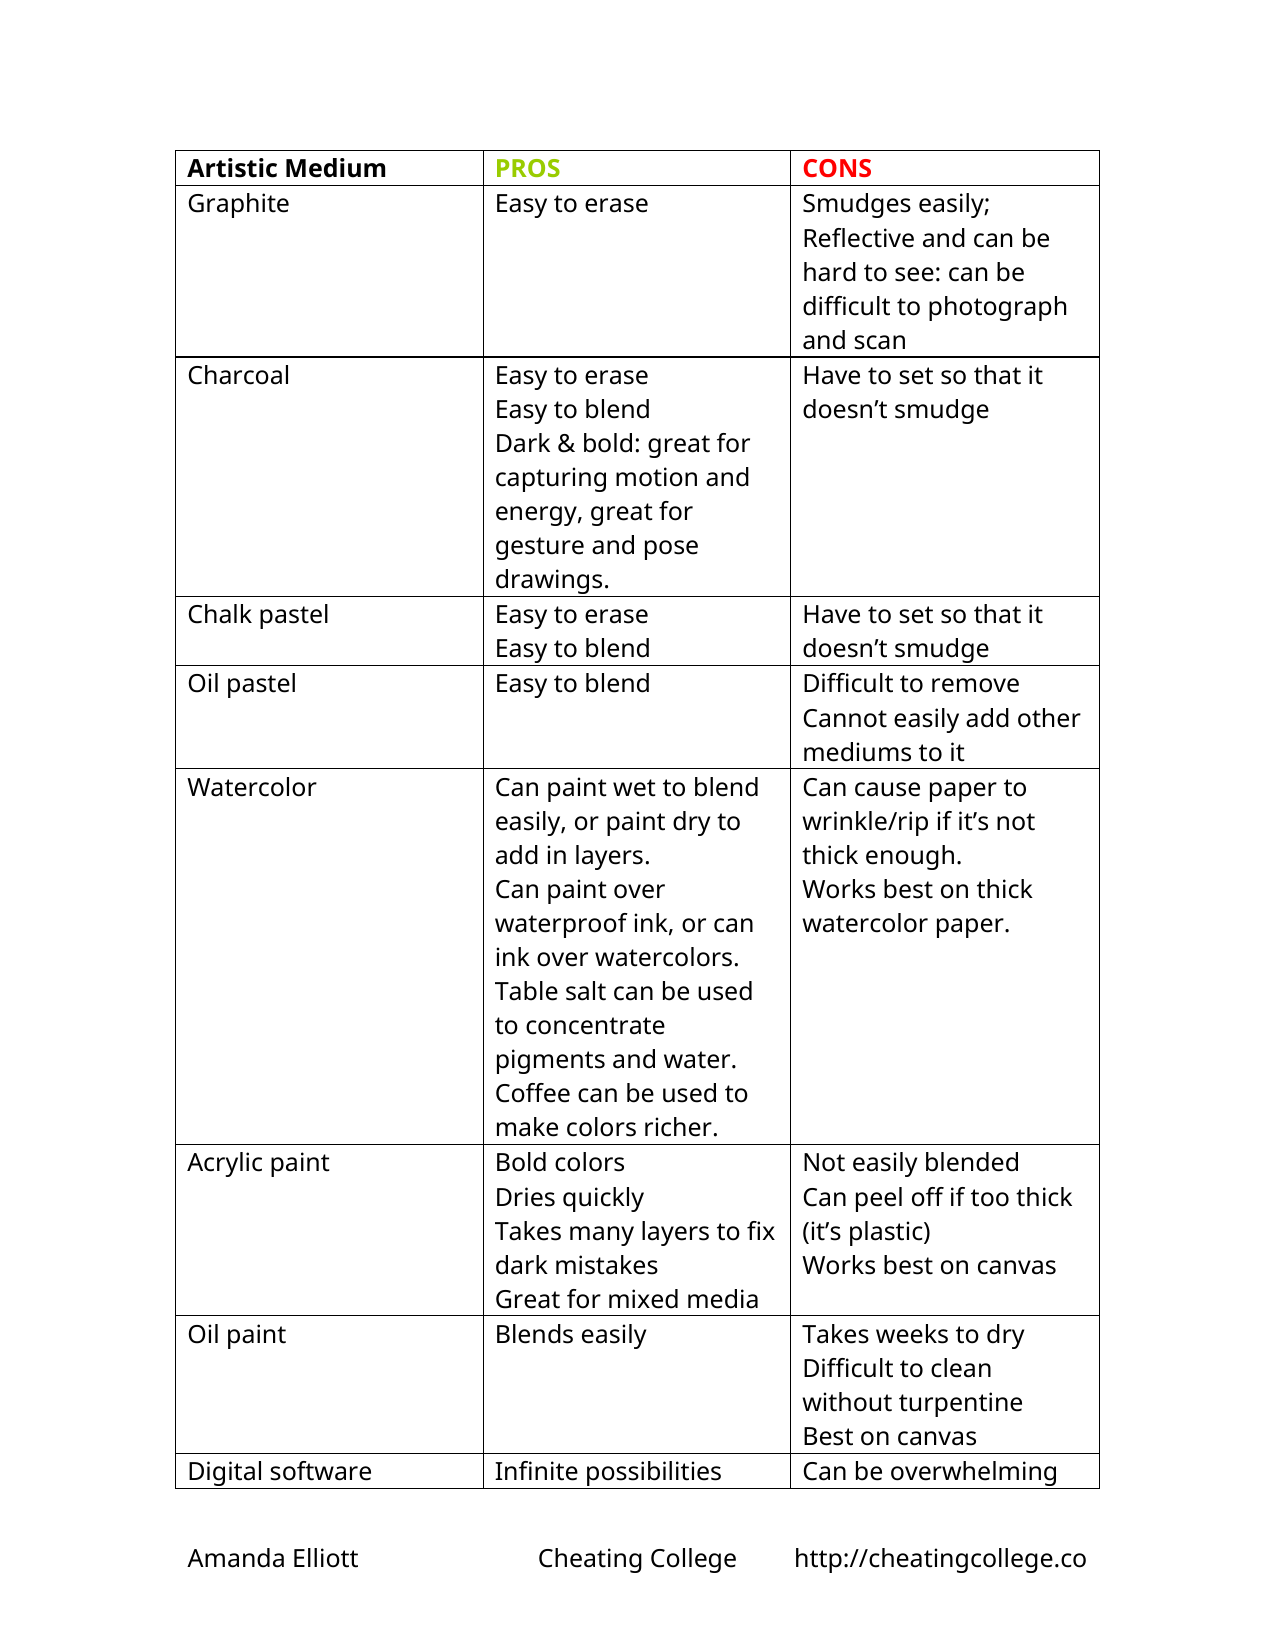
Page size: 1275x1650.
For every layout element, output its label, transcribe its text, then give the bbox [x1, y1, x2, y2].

table_cell Can be overwhelming [791, 1454, 1099, 1488]
table_cell Blends easily [484, 1316, 790, 1453]
table_cell Have to set so that it doesn’t smudge [791, 597, 1099, 665]
table_cell Have to set so that it doesn’t smudge [791, 358, 1099, 596]
table_cell Easy to erase Easy to blend [484, 597, 790, 665]
table_cell Oil paint [176, 1316, 483, 1453]
table_cell Can paint wet to blend easily, or paint dry to add in layers. Can paint over waterproof ink, or can ink over watercolors. Table salt can be used to concentrate pigments and water. Coffee can be used to make colors richer. [484, 769, 790, 1144]
table_cell Charcoal [176, 358, 483, 596]
table_cell Easy to erase Easy to blend Dark & bold: great for capturing motion and energy, great for gesture and pose drawings. [484, 358, 790, 596]
table_cell Watercolor [176, 769, 483, 1144]
table_cell Graphite [176, 186, 483, 356]
table_cell Oil pastel [176, 666, 483, 768]
table_cell Acrylic paint [176, 1145, 483, 1315]
table_header PROS [484, 151, 790, 185]
table_header CONS [791, 151, 1099, 185]
table_cell Smudges easily; Reflective and can be hard to see: can be difficult to photograph and scan [791, 186, 1099, 356]
table_cell Takes weeks to dry Difficult to clean without turpentine Best on canvas [791, 1316, 1099, 1453]
table_cell Can cause paper to wrinkle/rip if it’s not thick enough. Works best on thick watercolor paper. [791, 769, 1099, 1144]
table_cell Infinite possibilities [484, 1454, 790, 1488]
table_cell Difficult to remove Cannot easily add other mediums to it [791, 666, 1099, 768]
table_cell Not easily blended Can peel off if too thick (it’s plastic) Works best on canvas [791, 1145, 1099, 1315]
table_cell Easy to erase [484, 186, 790, 356]
table_cell Chalk pastel [176, 597, 483, 665]
table_header Artistic Medium [176, 151, 483, 185]
table_cell Digital software [176, 1454, 483, 1488]
table_cell Easy to blend [484, 666, 790, 768]
table_cell Bold colors Dries quickly Takes many layers to fix dark mistakes Great for mixed media [484, 1145, 790, 1315]
